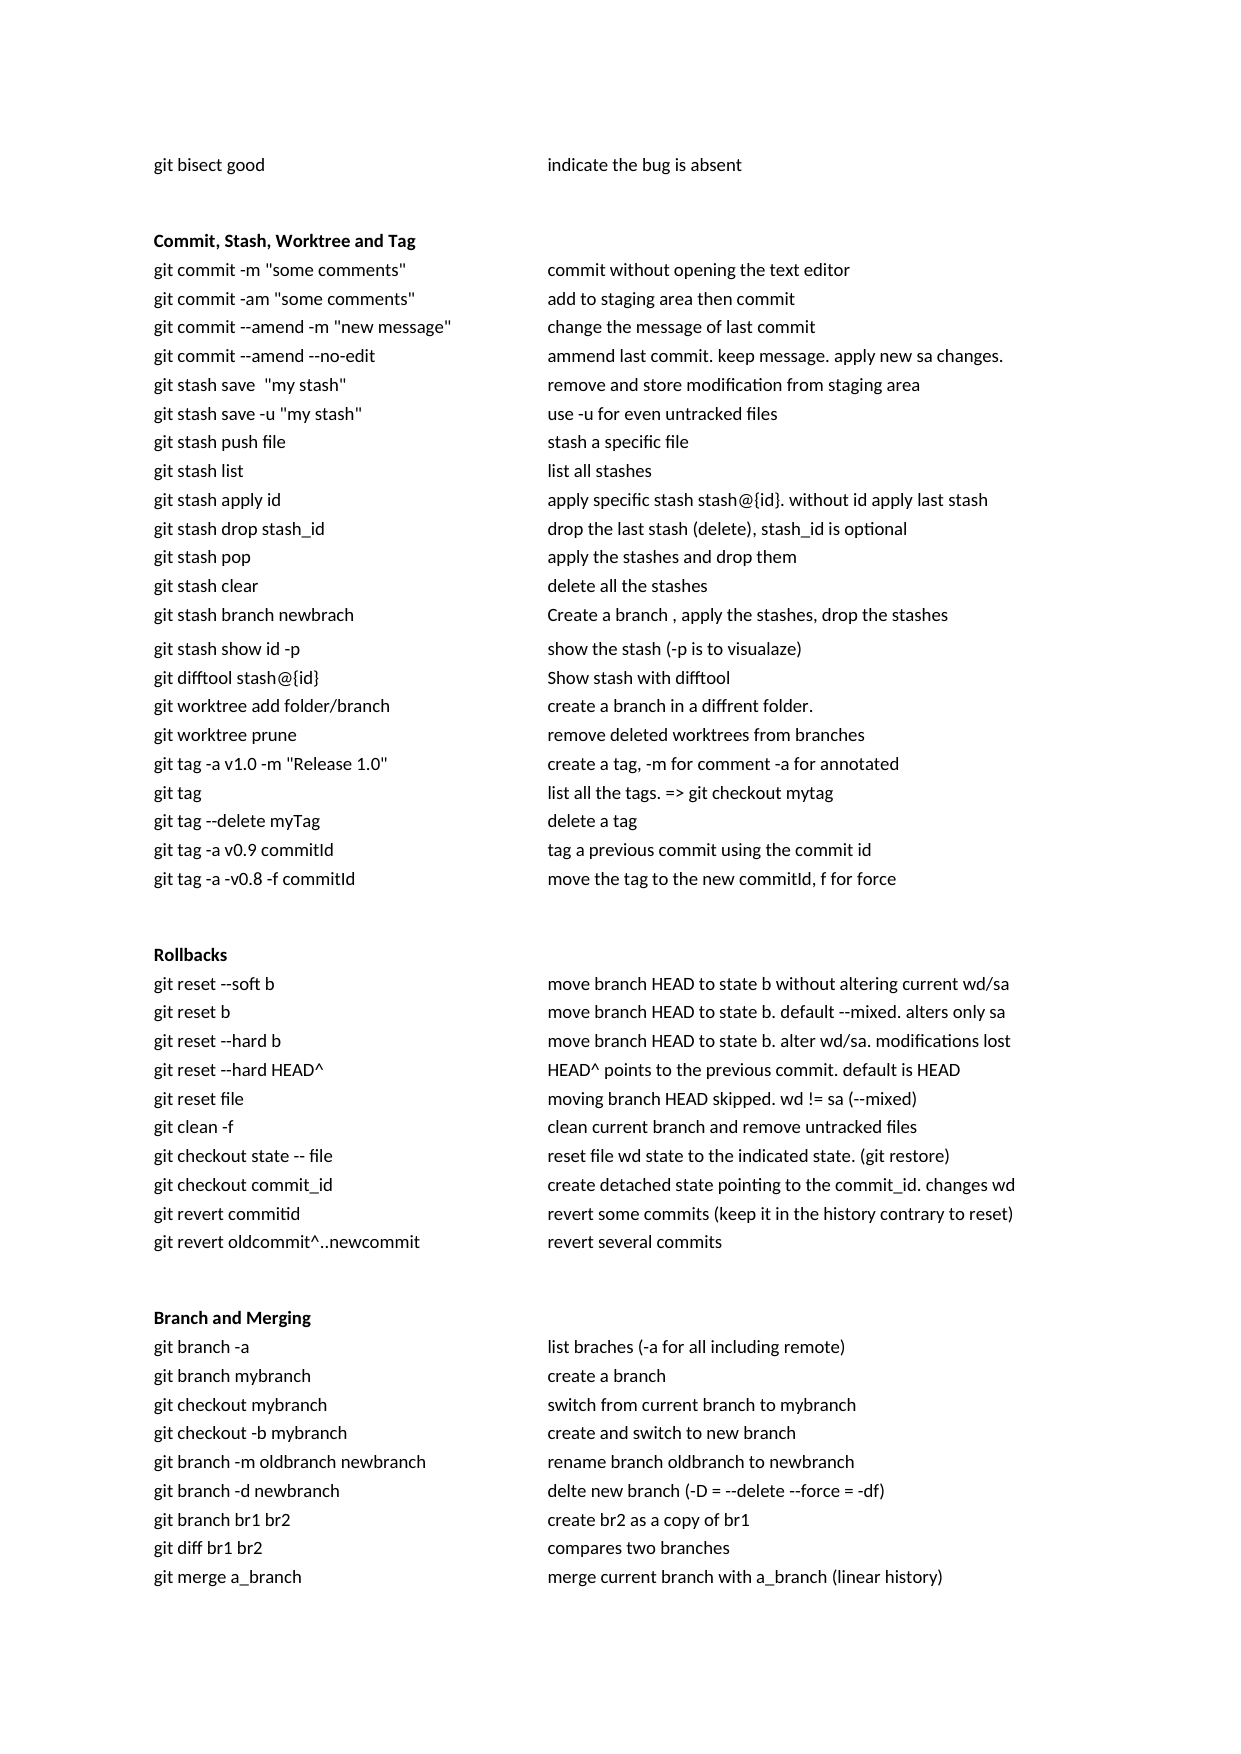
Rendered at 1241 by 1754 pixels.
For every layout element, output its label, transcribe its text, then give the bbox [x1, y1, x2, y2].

table_cell git commit -m "some comments" [146, 252, 540, 281]
table_cell tag a previous commit using the commit id [540, 833, 1093, 861]
table_cell list all the tags. => git checkout mytag [540, 775, 1093, 804]
table_cell drop the last stash (delete), stash_id is optional [540, 511, 1093, 540]
table_cell create a branch in a diffrent folder. [540, 689, 1093, 717]
table_cell remove and store modification from staging area [540, 367, 1093, 396]
table_cell compares two branches [540, 1531, 1093, 1559]
table_cell create and switch to new branch [540, 1416, 1093, 1444]
table_cell stash a specific file [540, 425, 1093, 453]
table_cell git tag [146, 775, 540, 804]
table_cell git commit -am "some comments" [146, 281, 540, 310]
table_cell commit without opening the text editor [540, 252, 1093, 281]
table_cell list all stashes [540, 454, 1093, 482]
table_cell git stash pop [146, 540, 540, 568]
table_header [540, 1301, 1093, 1329]
table_cell moving branch HEAD skipped. wd != sa (--mixed) [540, 1081, 1093, 1110]
table_cell HEAD^ points to the previous commit. default is HEAD [540, 1052, 1093, 1081]
table_header Branch and Merging [146, 1301, 540, 1329]
table_cell git commit --amend --no-edit [146, 339, 540, 367]
table_cell git stash save "my stash" [146, 367, 540, 396]
table_cell git stash push file [146, 425, 540, 453]
table_cell git stash save -u "my stash" [146, 396, 540, 425]
table_cell git stash branch newbrach [146, 597, 540, 626]
table_header Commit, Stash, Worktree and Tag [146, 224, 1093, 252]
table_cell create detached state pointing to the commit_id. changes wd [540, 1167, 1093, 1196]
table_cell move the tag to the new commitId, f for force [540, 861, 1093, 890]
table_cell git checkout -b mybranch [146, 1416, 540, 1444]
table_cell remove deleted worktrees from branches [540, 718, 1093, 746]
table_cell git revert oldcommit^..newcommit [146, 1225, 540, 1253]
table_cell delete a tag [540, 804, 1093, 832]
table_cell show the stash (-p is to visualaze) [540, 626, 1093, 660]
table_cell git worktree add folder/branch [146, 689, 540, 717]
table_cell git checkout mybranch [146, 1387, 540, 1416]
table_cell git reset --hard b [146, 1024, 540, 1052]
table_cell git stash show id -p [146, 626, 540, 660]
table_cell git clean -f [146, 1110, 540, 1138]
table_cell git reset --hard HEAD^ [146, 1052, 540, 1081]
table_cell ammend last commit. keep message. apply new sa changes. [540, 339, 1093, 367]
table_cell delete all the stashes [540, 569, 1093, 597]
table_cell git reset --soft b [146, 966, 540, 995]
table_cell list braches (-a for all including remote) [540, 1329, 1093, 1358]
table_cell git tag -a v1.0 -m "Release 1.0" [146, 746, 540, 775]
table_cell git branch -d newbranch [146, 1473, 540, 1502]
table_cell git tag --delete myTag [146, 804, 540, 832]
table_cell git stash apply id [146, 482, 540, 511]
table_cell git stash clear [146, 569, 540, 597]
table_cell git diff br1 br2 [146, 1531, 540, 1559]
table_cell git bisect good [146, 148, 540, 176]
table_cell git checkout state -- file [146, 1139, 540, 1167]
table_cell git revert commitid [146, 1196, 540, 1225]
table_cell git commit --amend -m "new message" [146, 310, 540, 338]
table_cell rename branch oldbranch to newbranch [540, 1444, 1093, 1473]
table_cell git stash list [146, 454, 540, 482]
table_cell revert some commits (keep it in the history contrary to reset) [540, 1196, 1093, 1225]
table_cell move branch HEAD to state b. default --mixed. alters only sa [540, 995, 1093, 1023]
table_cell move branch HEAD to state b without altering current wd/sa [540, 966, 1093, 995]
table_cell git reset file [146, 1081, 540, 1110]
table_cell use -u for even untracked files [540, 396, 1093, 425]
table_header [540, 937, 1093, 966]
table_cell merge current branch with a_branch (linear history) [540, 1559, 1093, 1588]
table_header Rollbacks [146, 937, 540, 966]
table_cell move branch HEAD to state b. alter wd/sa. modifications lost [540, 1024, 1093, 1052]
table_cell create a branch [540, 1358, 1093, 1387]
table_cell clean current branch and remove untracked files [540, 1110, 1093, 1138]
table_cell git branch br1 br2 [146, 1502, 540, 1531]
table_cell apply the stashes and drop them [540, 540, 1093, 568]
table_cell reset file wd state to the indicated state. (git restore) [540, 1139, 1093, 1167]
table_cell git difftool stash@{id} [146, 660, 540, 689]
table_cell git stash drop stash_id [146, 511, 540, 540]
table_cell delte new branch (-D = --delete --force = -df) [540, 1473, 1093, 1502]
table_cell git merge a_branch [146, 1559, 540, 1588]
table_cell indicate the bug is absent [540, 148, 1093, 176]
table_cell change the message of last commit [540, 310, 1093, 338]
table_cell git checkout commit_id [146, 1167, 540, 1196]
table_cell git branch mybranch [146, 1358, 540, 1387]
table_cell create a tag, -m for comment -a for annotated [540, 746, 1093, 775]
table_cell git branch -a [146, 1329, 540, 1358]
table_cell create br2 as a copy of br1 [540, 1502, 1093, 1531]
table_cell Show stash with difftool [540, 660, 1093, 689]
table_cell git tag -a -v0.8 -f commitId [146, 861, 540, 890]
table_cell git branch -m oldbranch newbranch [146, 1444, 540, 1473]
table_cell add to staging area then commit [540, 281, 1093, 310]
table_cell git reset b [146, 995, 540, 1023]
table_cell revert several commits [540, 1225, 1093, 1253]
table_cell switch from current branch to mybranch [540, 1387, 1093, 1416]
table_cell git worktree prune [146, 718, 540, 746]
table_cell apply specific stash stash@{id}. without id apply last stash [540, 482, 1093, 511]
table_cell git tag -a v0.9 commitId [146, 833, 540, 861]
table_cell Create a branch , apply the stashes, drop the stashes [540, 597, 1093, 626]
